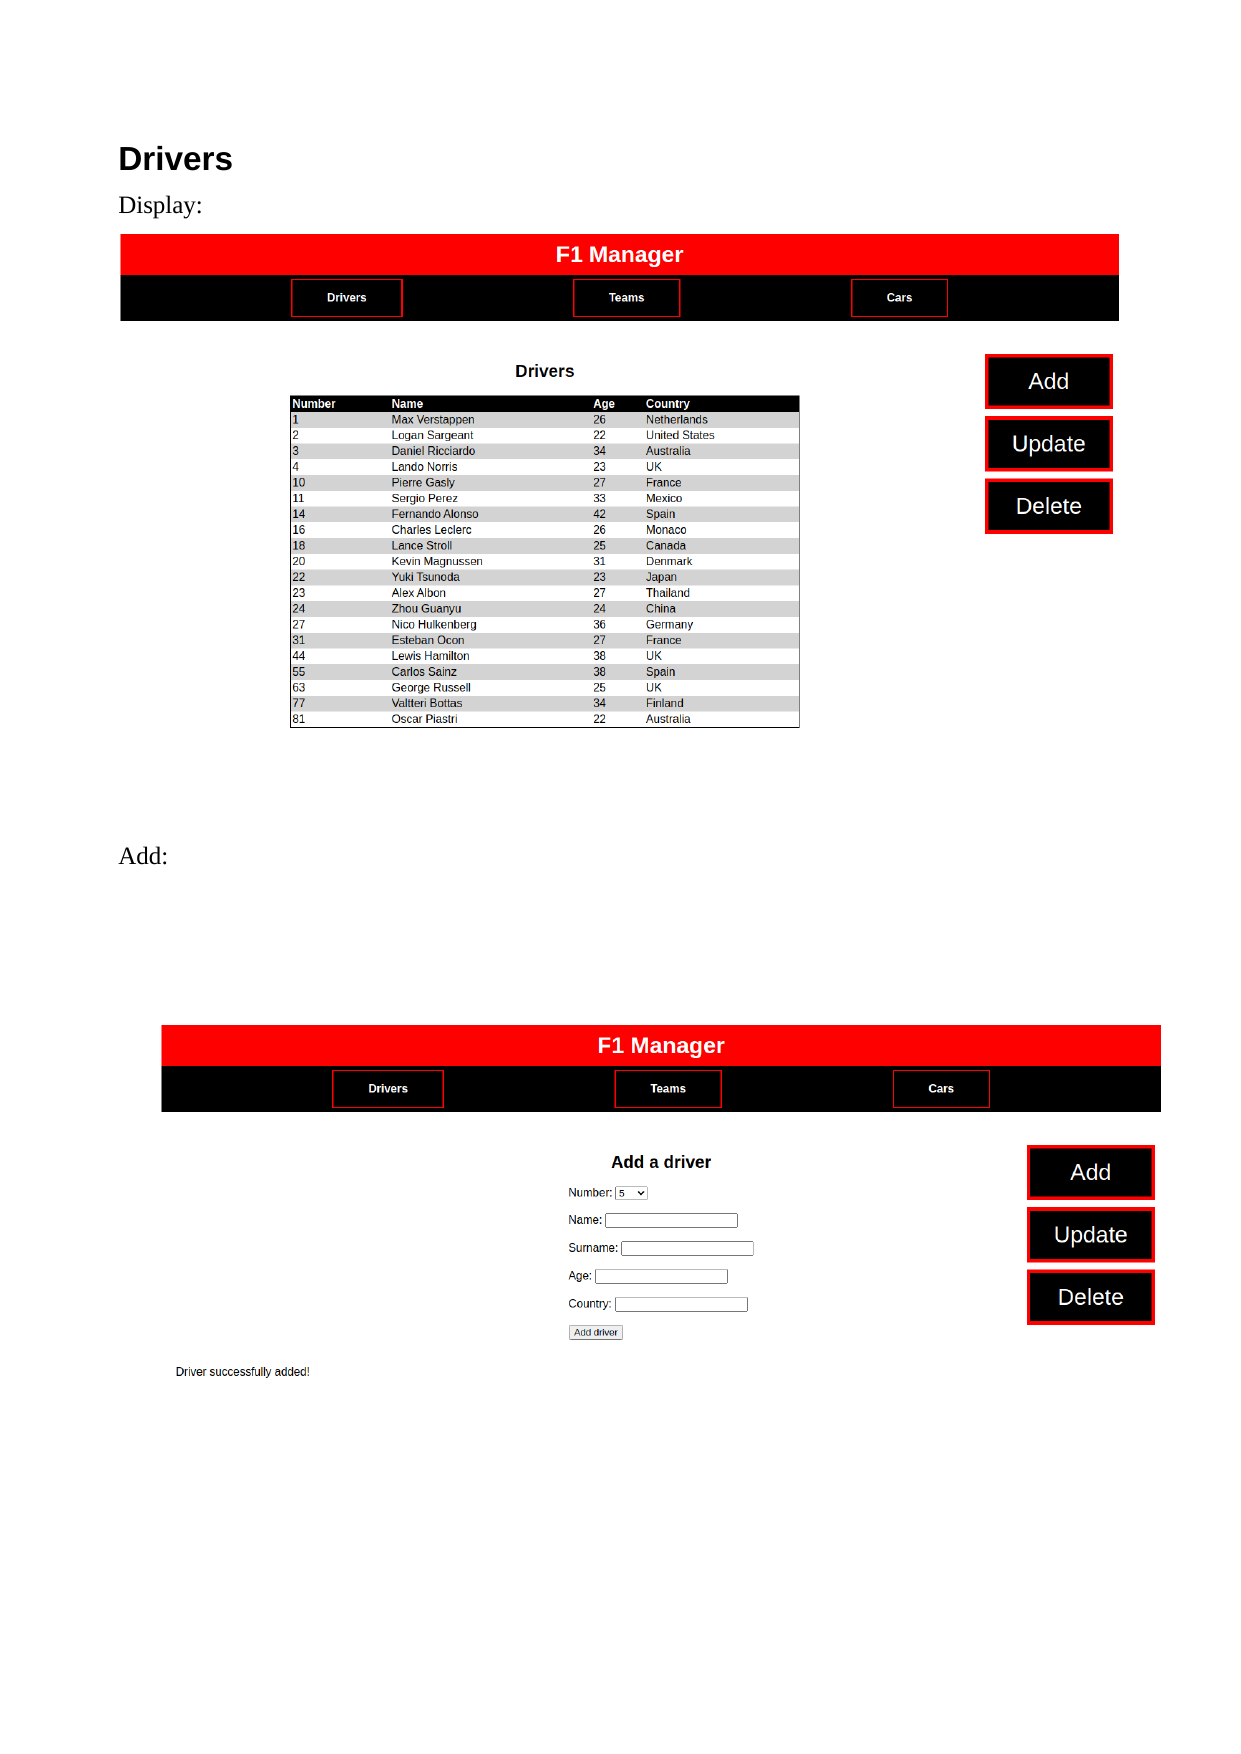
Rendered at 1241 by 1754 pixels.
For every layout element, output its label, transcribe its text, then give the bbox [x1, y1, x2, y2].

text Add: [118, 841, 1122, 869]
picture [118, 231, 1122, 800]
text Display: [118, 190, 1122, 219]
subtitle Drivers [118, 139, 1122, 177]
picture [159, 1022, 1164, 1591]
